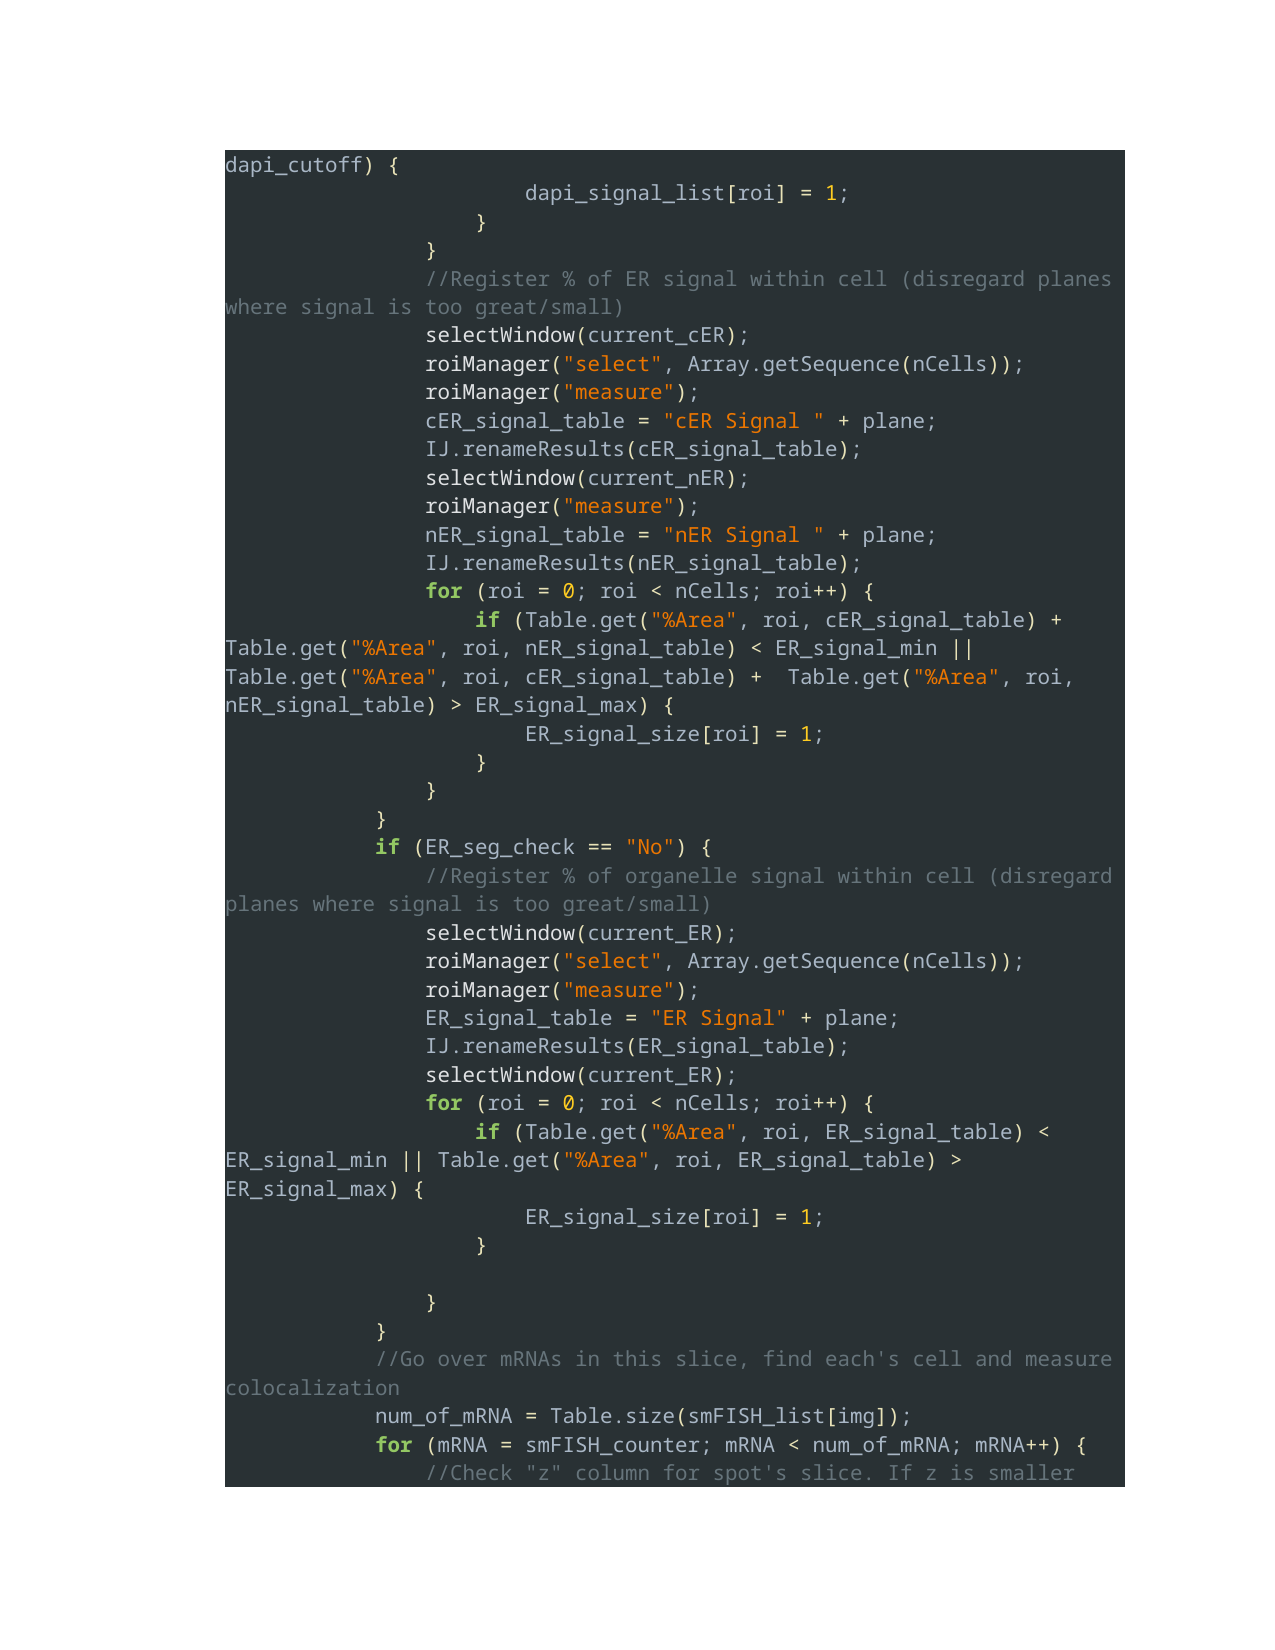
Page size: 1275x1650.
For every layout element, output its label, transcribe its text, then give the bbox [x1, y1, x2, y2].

list dapi_cutoff) { dapi_signal_list[roi] = 1; } } //Register % of ER signal within cell (disregard planes where signal is too great/small) selectWindow(current_cER); roiManager("select", Array.getSequence(nCells)); roiManager("measure"); cER_signal_table = "cER Signal " + plane; IJ.renameResults(cER_signal_table); selectWindow(current_nER); roiManager("measure"); nER_signal_table = "nER Signal " + plane; IJ.renameResults(nER_signal_table); for (roi = 0; roi < nCells; roi++) { if (Table.get("%Area", roi, cER_signal_table) + Table.get("%Area", roi, nER_signal_table) < ER_signal_min || Table.get("%Area", roi, cER_signal_table) + Table.get("%Area", roi, nER_signal_table) > ER_signal_max) { ER_signal_size[roi] = 1; } } } if (ER_seg_check == "No") { //Register % of organelle signal within cell (disregard planes where signal is too great/small) selectWindow(current_ER); roiManager("select", Array.getSequence(nCells)); roiManager("measure"); ER_signal_table = "ER Signal" + plane; IJ.renameResults(ER_signal_table); selectWindow(current_ER); for (roi = 0; roi < nCells; roi++) { if (Table.get("%Area", roi, ER_signal_table) < ER_signal_min || Table.get("%Area", roi, ER_signal_table) > ER_signal_max) { ER_signal_size[roi] = 1; } } } //Go over mRNAs in this slice, find each's cell and measure colocalization num_of_mRNA = Table.size(smFISH_list[img]); for (mRNA = smFISH_counter; mRNA < num_of_mRNA; mRNA++) { //Check "z" column for spot's slice. If z is smaller [225, 150, 1125, 1487]
